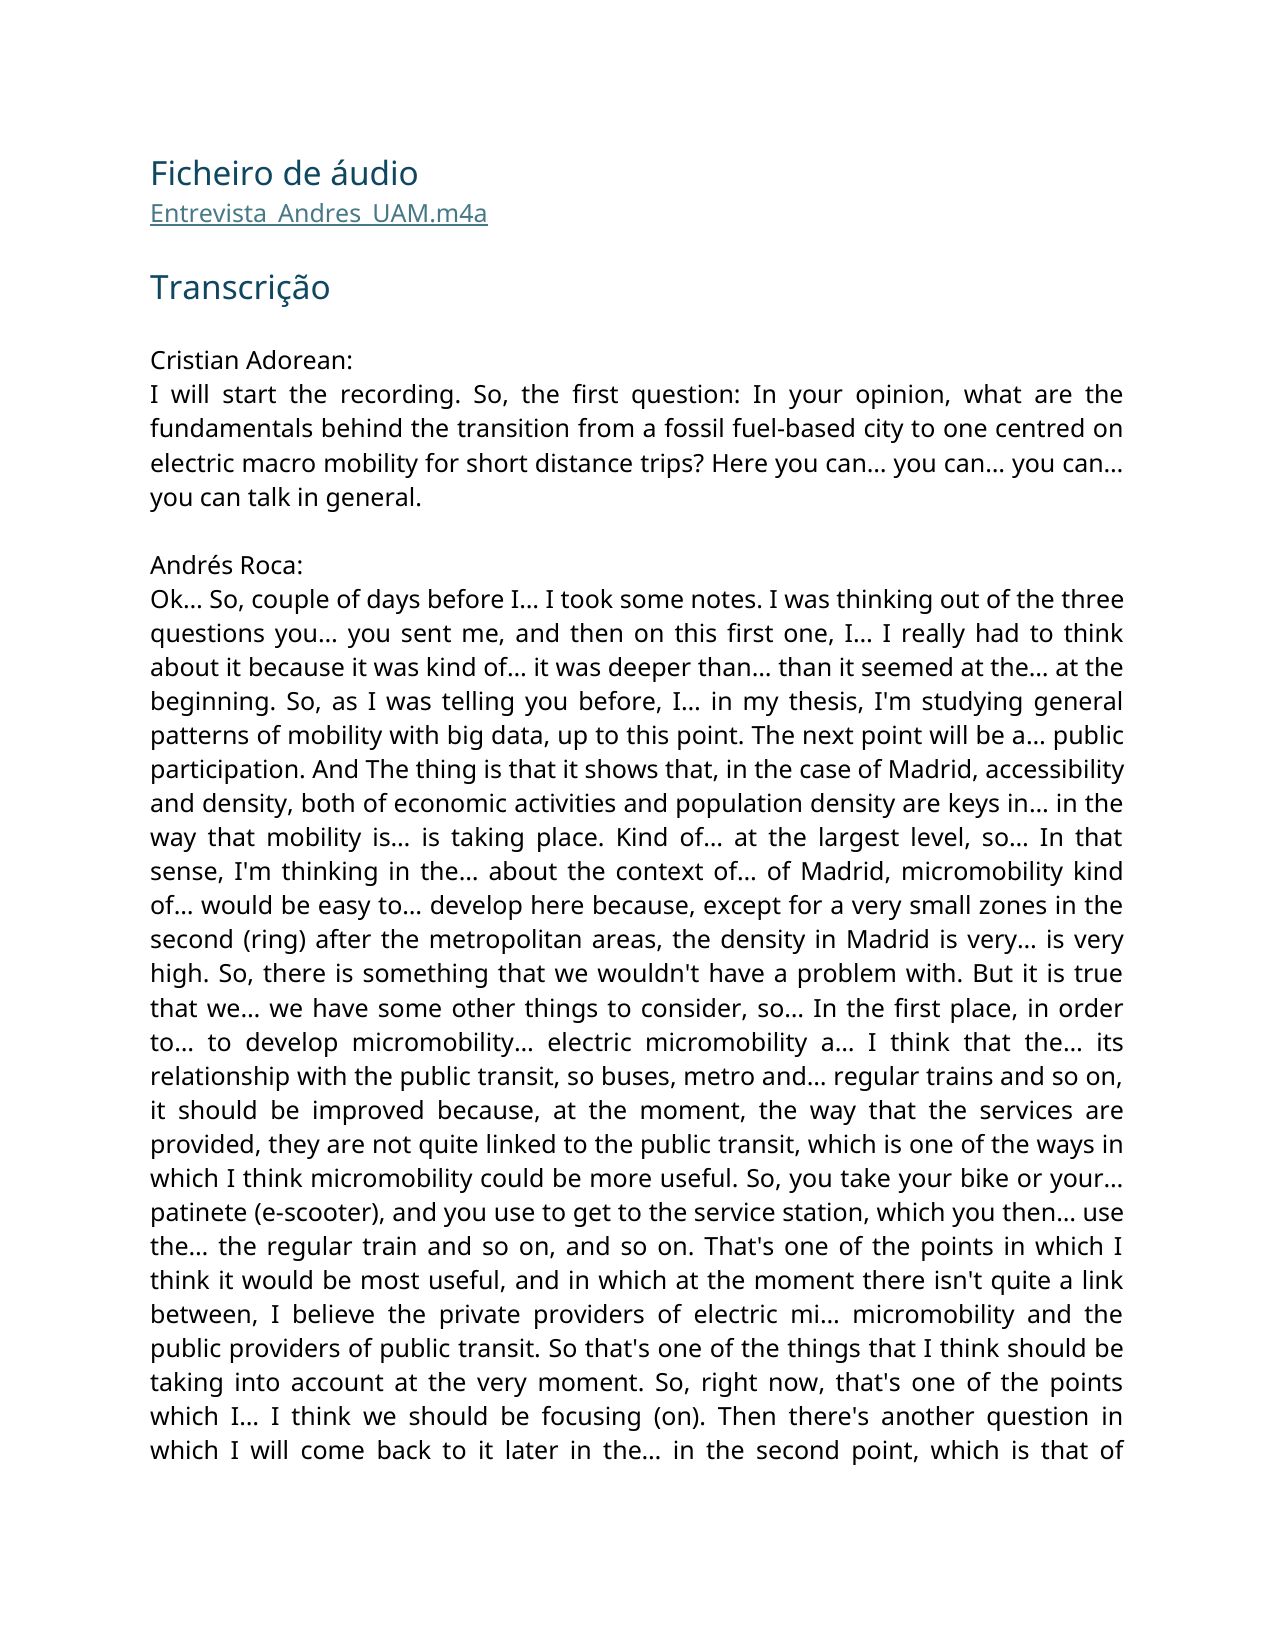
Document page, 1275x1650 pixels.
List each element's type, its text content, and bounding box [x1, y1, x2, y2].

text Transcrição [150, 263, 1125, 309]
text Andrés Roca: [150, 547, 1125, 581]
text Entrevista_Andres_UAM.m4a [150, 195, 1125, 229]
text I will start the recording. So, the first question: In your opinion, what are the fundamentals behind the transition from a fossil fuel-based city to one centred on electric macro mobility for short distance trips? Here you can… you can… you can… you can talk in general. [150, 377, 1125, 513]
text Ok… So, couple of days before I… I took some notes. I was thinking out of the three questions you… you sent me, and then on this first one, I… I really had to think about it because it was kind of… it was deeper than… than it seemed at the… at the beginning. So, as I was telling you before, I… in my thesis, I'm studying general patterns of mobility with big data, up to this point. The next point will be a… public participation. And The thing is that it shows that, in the case of Madrid, accessibility and density, both of economic activities and population density are keys in… in the way that mobility is… is taking place. Kind of… at the largest level, so… In that sense, I'm thinking in the… about the context of… of Madrid, micromobility kind of… would be easy to… develop here because, except for a very small zones in the second (ring) after the metropolitan areas, the density in Madrid is very… is very high. So, there is something that we wouldn't have a problem with. But it is true that we… we have some other things to consider, so… In the first place, in order to… to develop micromobility… electric micromobility a… I think that the… its relationship with the public transit, so buses, metro and… regular trains and so on, it should be improved because, at the moment, the way that the services are provided, they are not quite linked to the public transit, which is one of the ways in which I think micromobility could be more useful. So, you take your bike or your… patinete (e-scooter), and you use to get to the service station, which you then… use the… the regular train and so on, and so on. That's one of the points in which I think it would be most useful, and in which at the moment there isn't quite a link between, I believe the private providers of electric mi… micromobility and the public providers of public transit. So that's one of the things that I think should be taking into account at the very moment. So, right now, that's one of the points which I… I think we should be focusing (on). Then there's another question in which I will come back to it later in the… in the second point, which is that of [150, 581, 1125, 1467]
text Cristian Adorean: [150, 343, 1125, 377]
text Ficheiro de áudio [150, 150, 1125, 195]
